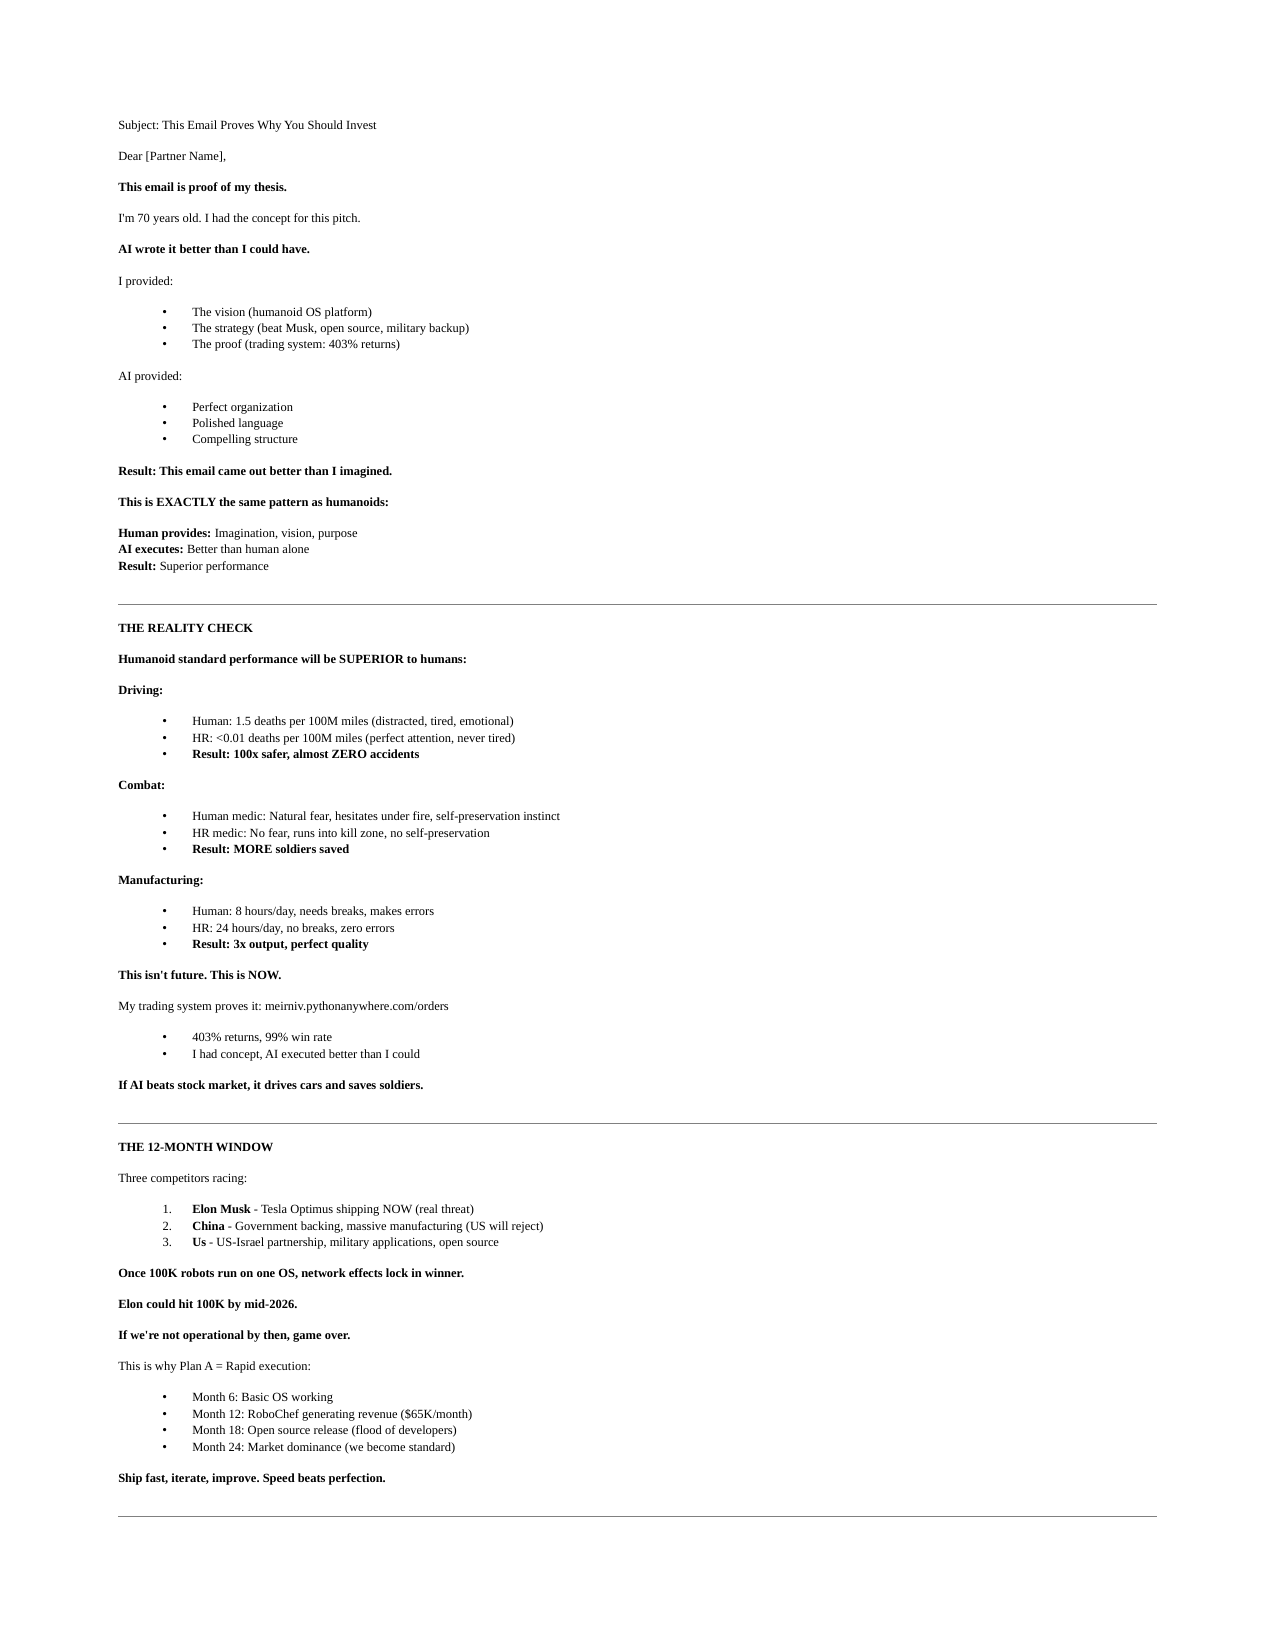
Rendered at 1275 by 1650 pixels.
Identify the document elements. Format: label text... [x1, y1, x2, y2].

list China - Government backing, massive manufacturing (US will reject) [162, 1218, 1157, 1233]
subtitle THE 12-MONTH WINDOW [118, 1140, 1157, 1154]
list Month 12: RoboChef generating revenue ($65K/month) [162, 1407, 1157, 1421]
text Combat: [118, 778, 1157, 792]
text I'm 70 years old. I had the concept for this pitch. [118, 211, 1157, 226]
list Human: 8 hours/day, needs breaks, makes errors [162, 904, 1157, 918]
text Three competitors racing: [118, 1171, 1157, 1185]
text This is EXACTLY the same pattern as humanoids: [118, 494, 1157, 509]
text If we're not operational by then, game over. [118, 1328, 1157, 1342]
text AI wrote it better than I could have. [118, 242, 1157, 257]
text Human provides: Imagination, vision, purpose AI executes: Better than human alone Result: Superior performance [118, 525, 1157, 573]
list HR medic: No fear, runs into kill zone, no self-preservation [162, 825, 1157, 840]
text Driving: [118, 683, 1157, 697]
text Ship fast, iterate, improve. Speed beats perfection. [118, 1471, 1157, 1485]
list 403% returns, 99% win rate [162, 1030, 1157, 1044]
text Result: This email came out better than I imagined. [118, 463, 1157, 478]
list Us - US-Israel partnership, military applications, open source [162, 1235, 1157, 1249]
text Manufacturing: [118, 873, 1157, 887]
text Humanoid standard performance will be SUPERIOR to humans: [118, 652, 1157, 666]
text Once 100K robots run on one OS, network effects lock in winner. [118, 1266, 1157, 1280]
text This email is proof of my thesis. [118, 180, 1157, 194]
subtitle THE REALITY CHECK [118, 621, 1157, 635]
list Perfect organization [162, 399, 1157, 414]
text Dear [Partner Name], [118, 149, 1157, 163]
text I provided: [118, 273, 1157, 288]
list Result: MORE soldiers saved [162, 842, 1157, 856]
list Month 24: Market dominance (we become standard) [162, 1439, 1157, 1454]
text AI provided: [118, 368, 1157, 383]
list I had concept, AI executed better than I could [162, 1046, 1157, 1061]
list Human: 1.5 deaths per 100M miles (distracted, tired, emotional) [162, 714, 1157, 728]
text If AI beats stock market, it drives cars and saves soldiers. [118, 1077, 1157, 1092]
text This is why Plan A = Rapid execution: [118, 1359, 1157, 1373]
list Polished language [162, 416, 1157, 430]
list HR: <0.01 deaths per 100M miles (perfect attention, never tired) [162, 730, 1157, 745]
list HR: 24 hours/day, no breaks, zero errors [162, 920, 1157, 935]
list Month 6: Basic OS working [162, 1390, 1157, 1404]
list The vision (humanoid OS platform) [162, 304, 1157, 319]
text Elon could hit 100K by mid-2026. [118, 1297, 1157, 1311]
text This isn't future. This is NOW. [118, 968, 1157, 982]
list Compelling structure [162, 432, 1157, 447]
list The proof (trading system: 403% returns) [162, 337, 1157, 352]
list Human medic: Natural fear, hesitates under fire, self-preservation instinct [162, 809, 1157, 823]
list Month 18: Open source release (flood of developers) [162, 1423, 1157, 1437]
list Result: 3x output, perfect quality [162, 937, 1157, 951]
list Result: 100x safer, almost ZERO accidents [162, 747, 1157, 761]
list Elon Musk - Tesla Optimus shipping NOW (real threat) [162, 1202, 1157, 1216]
list The strategy (beat Musk, open source, military backup) [162, 321, 1157, 335]
text My trading system proves it: meirniv.pythonanywhere.com/orders [118, 999, 1157, 1013]
text Subject: This Email Proves Why You Should Invest [118, 118, 1157, 132]
